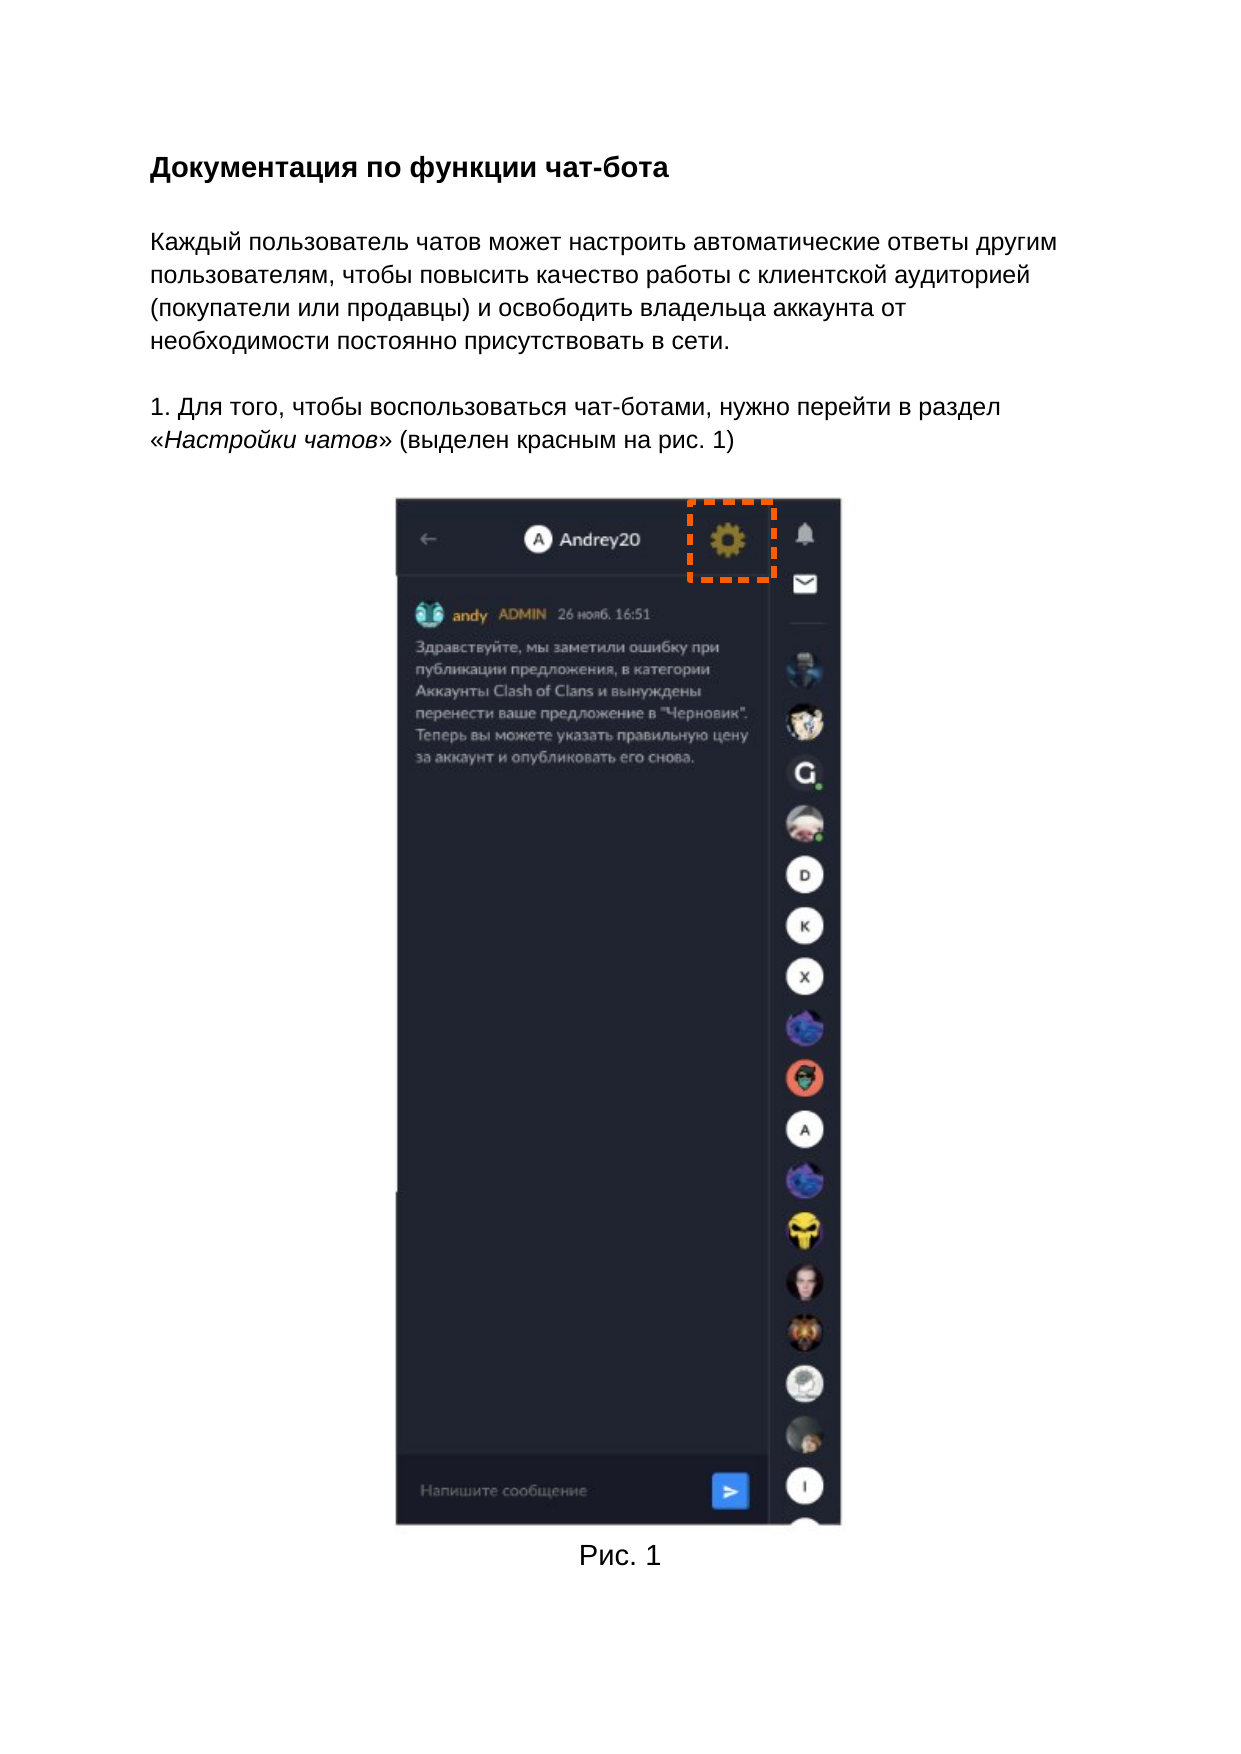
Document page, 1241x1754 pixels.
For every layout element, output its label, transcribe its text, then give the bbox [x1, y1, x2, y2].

text Рис. 1 [150, 1538, 1090, 1572]
text Каждый пользователь чатов может настроить автоматические ответы другим пользователям, чтобы повысить качество работы с клиентской аудиторией (покупатели или продавцы) и освободить владельца аккаунта от необходимости постоянно присутствовать в сети. [150, 227, 1090, 355]
text Документация по функции чат-бота [150, 150, 1090, 183]
picture [382, 496, 858, 1535]
text 1. Для того, чтобы воспользоваться чат-ботами, нужно перейти в раздел «Настройки чатов» (выделен красным на рис. 1) [150, 392, 1090, 454]
